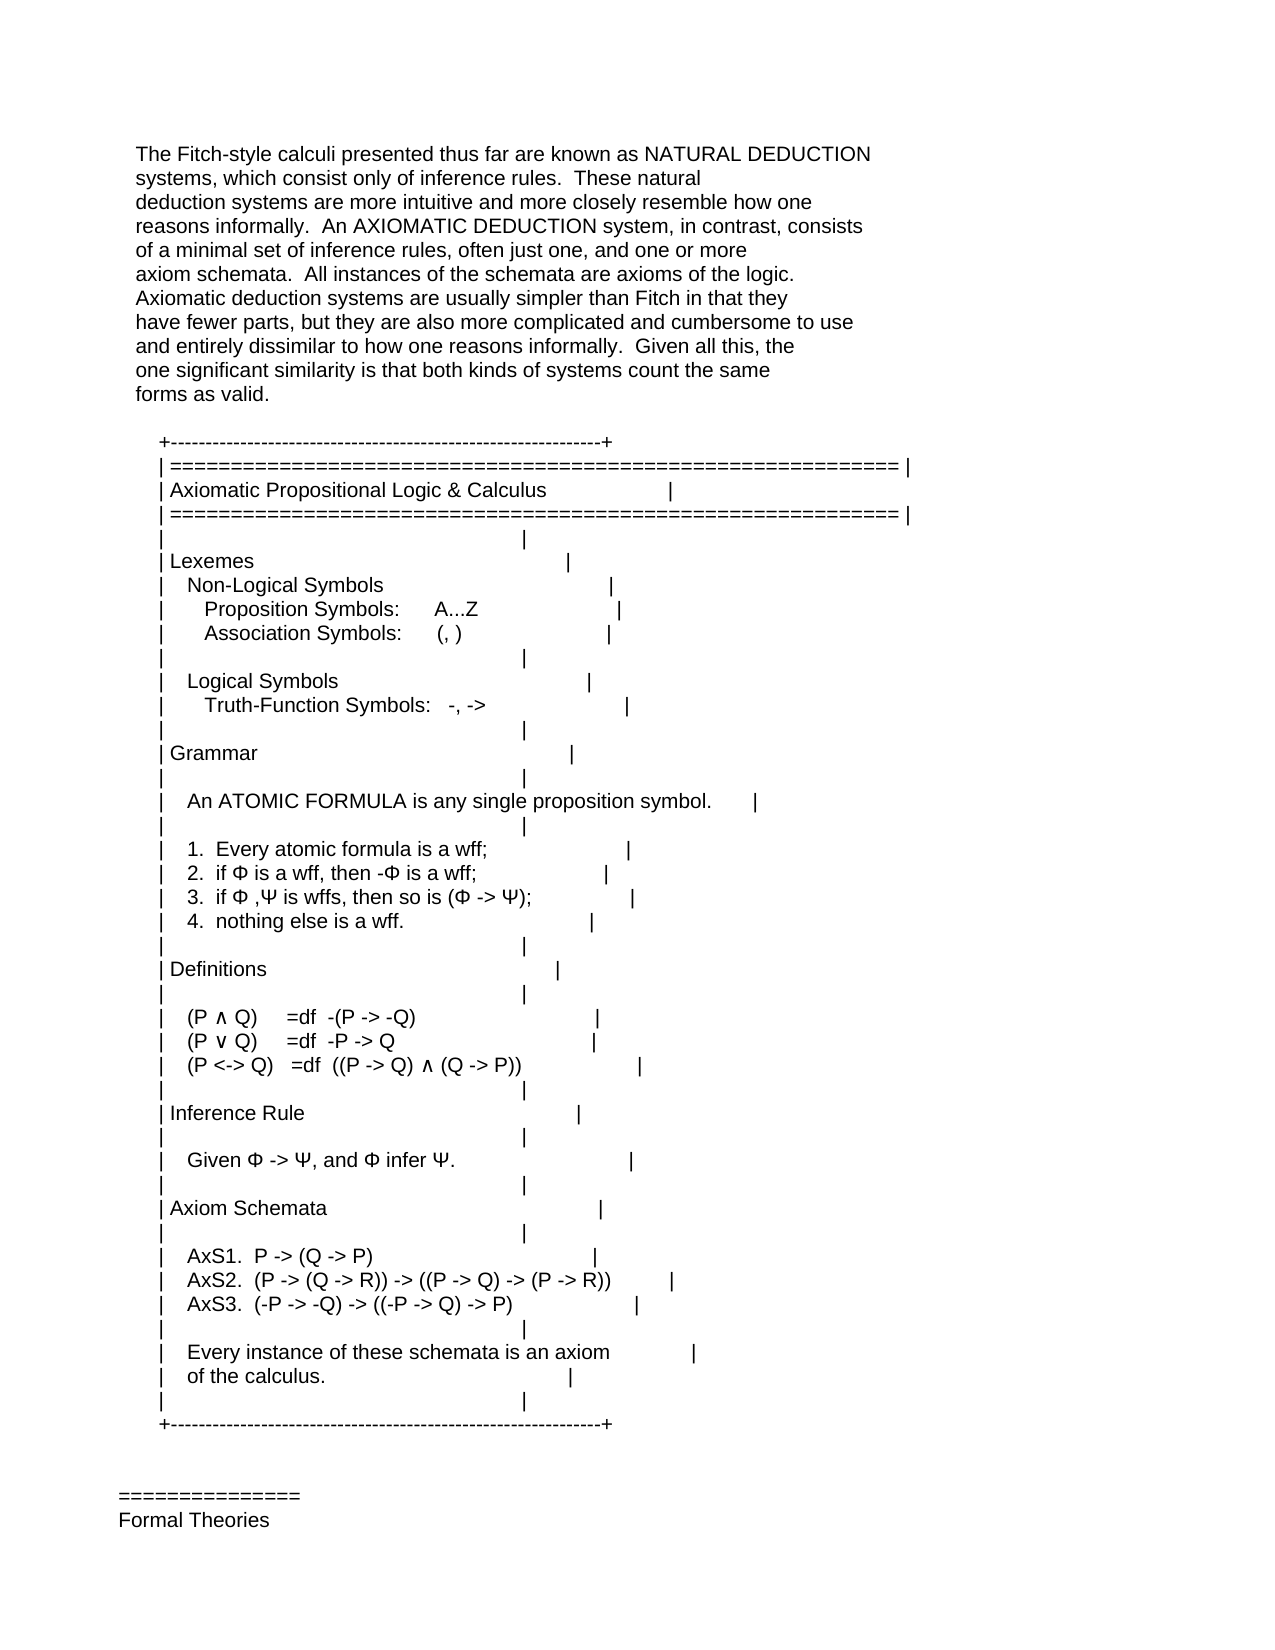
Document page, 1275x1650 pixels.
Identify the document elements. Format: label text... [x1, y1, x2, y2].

text | Given Φ -> Ψ, and Φ infer Ψ. | [118, 1148, 1157, 1172]
text | Logical Symbols | [118, 669, 1157, 693]
text of a minimal set of inference rules, often just one, and one or more [118, 238, 1157, 262]
text systems, which consist only of inference rules. These natural [118, 166, 1157, 190]
text | 3. if Φ ,Ψ is wffs, then so is (Φ -> Ψ); | [118, 885, 1157, 909]
text | ============================================================ | [118, 453, 1157, 477]
text | | [118, 1076, 1157, 1100]
text | 2. if Φ is a wff, then -Φ is a wff; | [118, 861, 1157, 885]
text | Proposition Symbols: A...Z | [118, 597, 1157, 621]
text | AxS2. (P -> (Q -> R)) -> ((P -> Q) -> (P -> R)) | [118, 1268, 1157, 1292]
text | of the calculus. | [118, 1364, 1157, 1388]
text | | [118, 1172, 1157, 1196]
text | | [118, 1220, 1157, 1244]
text +--------------------------------------------------------------+ [118, 1412, 1157, 1436]
text Formal Theories [118, 1508, 1157, 1532]
text | (P ∨ Q) =df -P -> Q | [118, 1028, 1157, 1052]
text | Axiom Schemata | [118, 1196, 1157, 1220]
text | | [118, 1388, 1157, 1412]
text | ============================================================ | [118, 501, 1157, 525]
text forms as valid. [118, 382, 1157, 406]
text | 1. Every atomic formula is a wff; | [118, 837, 1157, 861]
text | Axiomatic Propositional Logic & Calculus | [118, 477, 1157, 501]
text | (P <-> Q) =df ((P -> Q) ∧ (Q -> P)) | [118, 1052, 1157, 1076]
text | Every instance of these schemata is an axiom | [118, 1340, 1157, 1364]
text =============== [118, 1484, 1157, 1508]
text +--------------------------------------------------------------+ [118, 429, 1157, 453]
text | Association Symbols: (, ) | [118, 621, 1157, 645]
text | AxS1. P -> (Q -> P) | [118, 1244, 1157, 1268]
text Axiomatic deduction systems are usually simpler than Fitch in that they [118, 286, 1157, 310]
text and entirely dissimilar to how one reasons informally. Given all this, the [118, 334, 1157, 358]
text | Definitions | [118, 957, 1157, 981]
text reasons informally. An AXIOMATIC DEDUCTION system, in contrast, consists [118, 214, 1157, 238]
text one significant similarity is that both kinds of systems count the same [118, 358, 1157, 382]
text | | [118, 765, 1157, 789]
text deduction systems are more intuitive and more closely resemble how one [118, 190, 1157, 214]
text | | [118, 1124, 1157, 1148]
text | Truth-Function Symbols: -, -> | [118, 693, 1157, 717]
text axiom schemata. All instances of the schemata are axioms of the logic. [118, 262, 1157, 286]
text | Grammar | [118, 741, 1157, 765]
text | Lexemes | [118, 549, 1157, 573]
text have fewer parts, but they are also more complicated and cumbersome to use [118, 310, 1157, 334]
text | | [118, 1316, 1157, 1340]
text | Non-Logical Symbols | [118, 573, 1157, 597]
text | AxS3. (-P -> -Q) -> ((-P -> Q) -> P) | [118, 1292, 1157, 1316]
text | | [118, 717, 1157, 741]
text | (P ∧ Q) =df -(P -> -Q) | [118, 1004, 1157, 1028]
text The Fitch-style calculi presented thus far are known as NATURAL DEDUCTION [118, 142, 1157, 166]
text | | [118, 813, 1157, 837]
text | | [118, 933, 1157, 957]
text | | [118, 981, 1157, 1004]
text | | [118, 645, 1157, 669]
text | Inference Rule | [118, 1100, 1157, 1124]
text | An ATOMIC FORMULA is any single proposition symbol. | [118, 789, 1157, 813]
text | 4. nothing else is a wff. | [118, 909, 1157, 933]
text | | [118, 525, 1157, 549]
